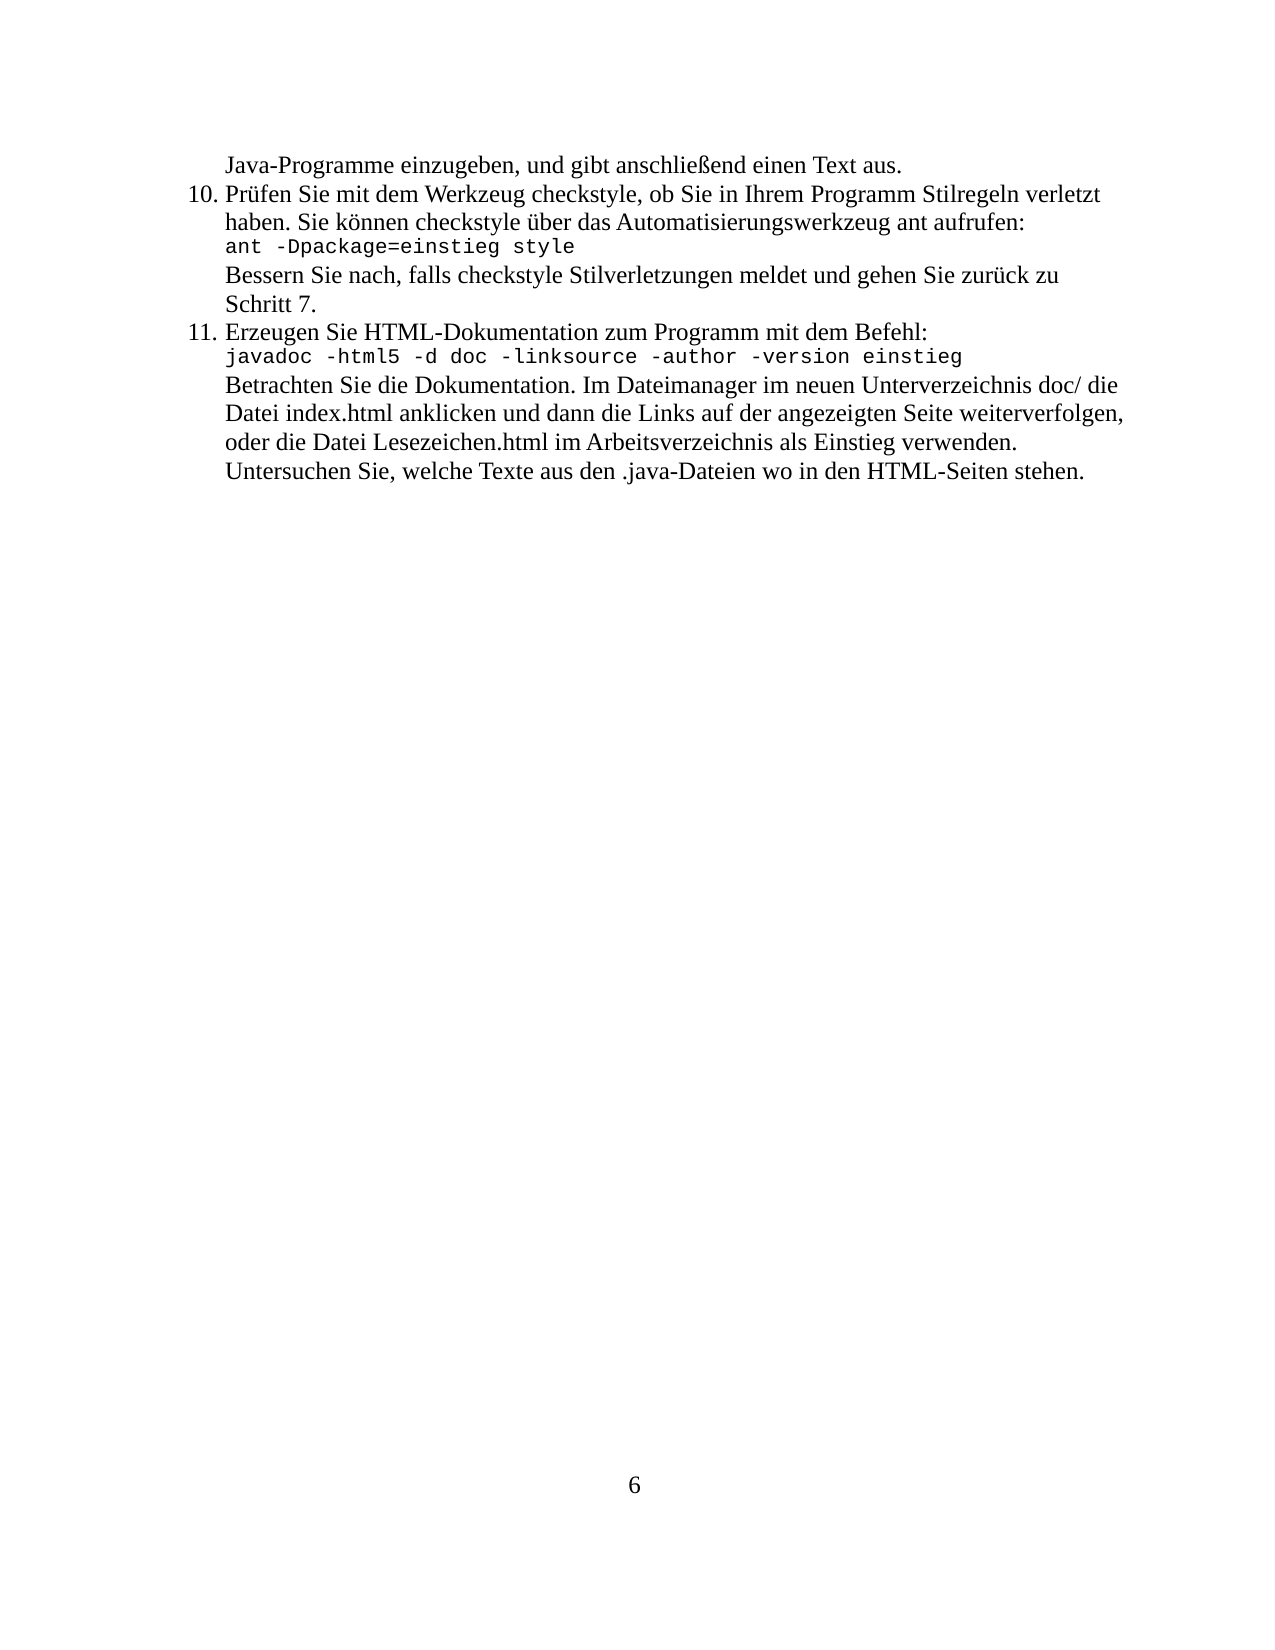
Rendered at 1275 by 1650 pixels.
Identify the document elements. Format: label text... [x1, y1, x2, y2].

list Prüfen Sie mit dem Werkzeug checkstyle, ob Sie in Ihrem Programm Stilregeln verletzt haben. Sie können checkstyle über das Automatisierungswerkzeug ant aufrufen: ant -Dpackage=einstieg style Bessern Sie nach, falls checkstyle Stilverletzungen meldet und gehen Sie zurück zu Schritt 7. [187, 179, 1125, 317]
list Java-Programme einzugeben, und gibt anschließend einen Text aus. [187, 150, 1125, 179]
list Erzeugen Sie HTML-Dokumentation zum Programm mit dem Befehl: javadoc -html5 -d doc -linksource -author -version einstieg Betrachten Sie die Dokumentation. Im Dateimanager im neuen Unterverzeichnis doc/ die Datei index.html anklicken und dann die Links auf der angezeigten Seite weiterverfolgen, oder die Datei Lesezeichen.html im Arbeitsverzeichnis als Einstieg verwenden. Untersuchen Sie, welche Texte aus den .java-Dateien wo in den HTML-Seiten stehen. [187, 317, 1125, 485]
